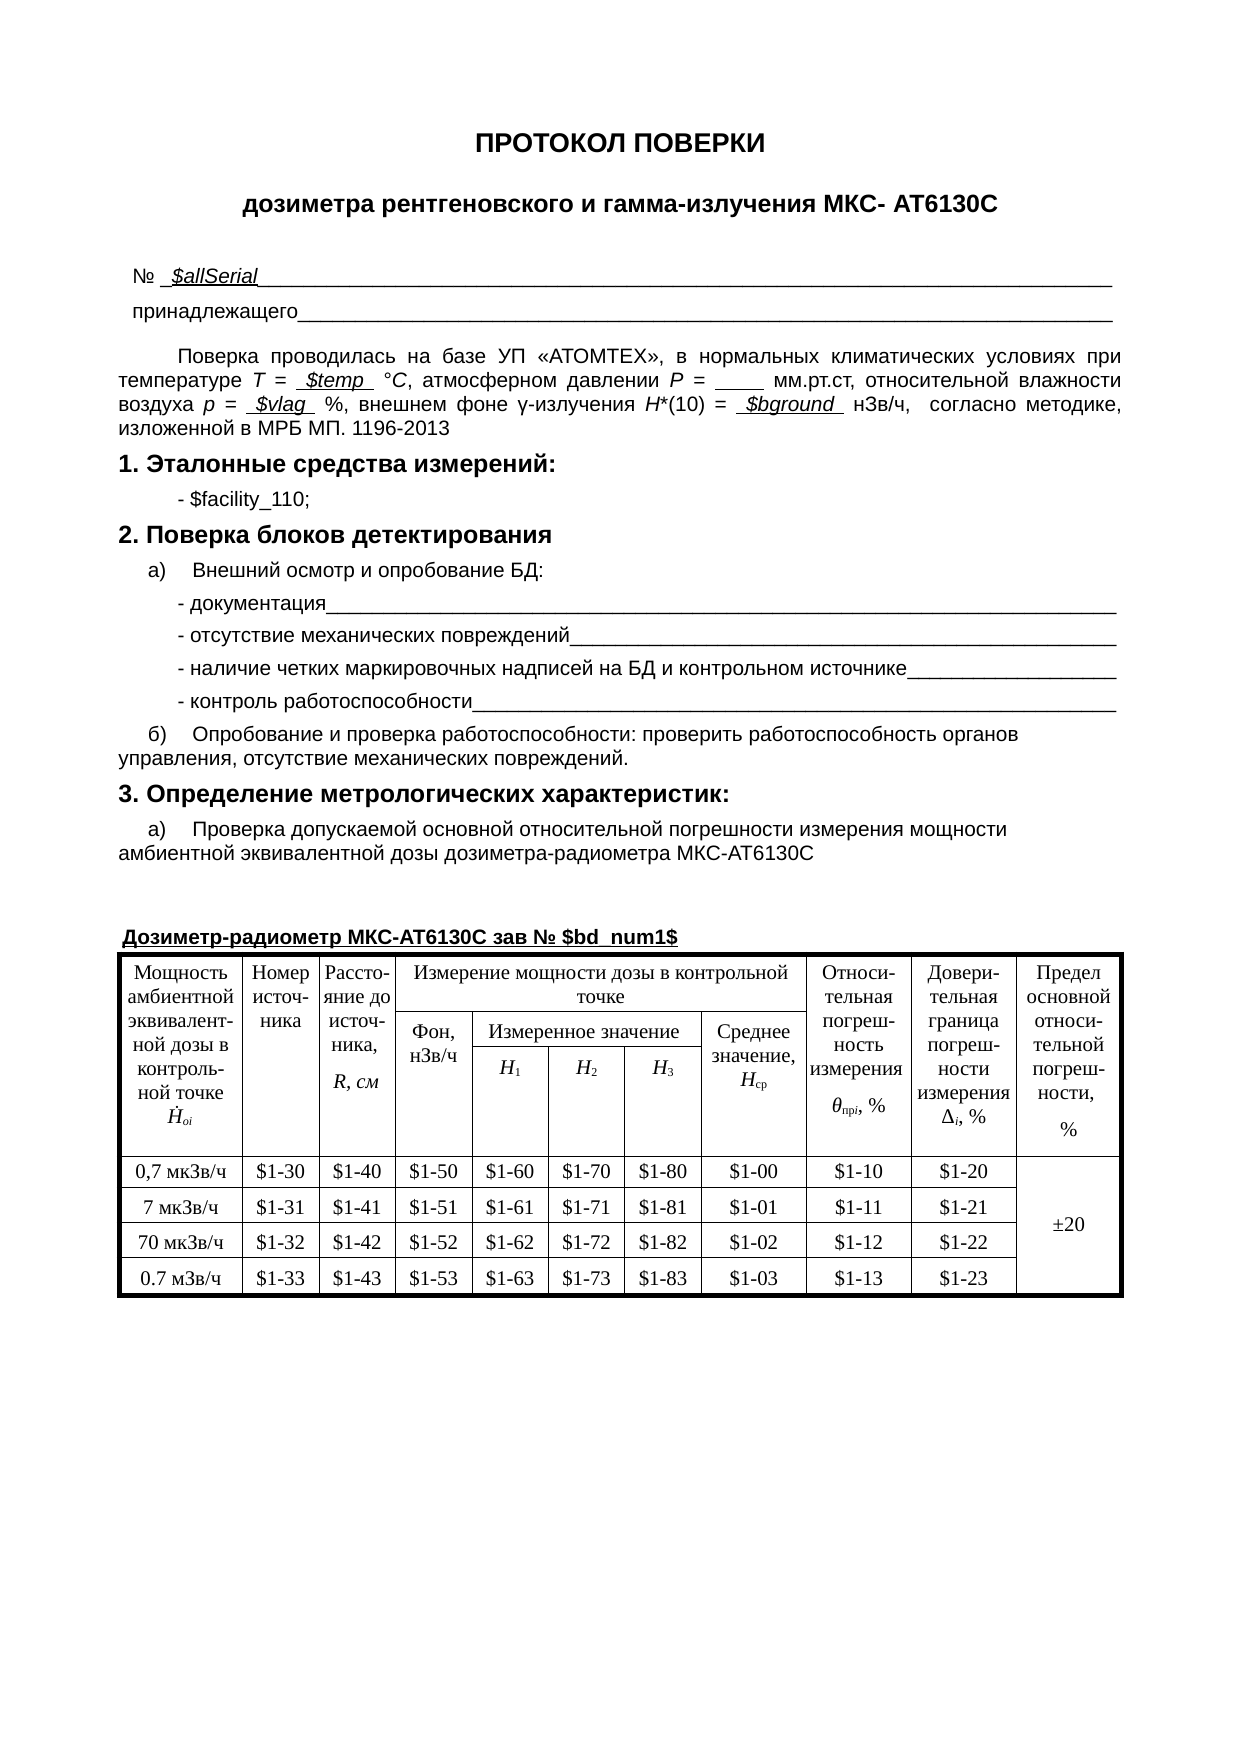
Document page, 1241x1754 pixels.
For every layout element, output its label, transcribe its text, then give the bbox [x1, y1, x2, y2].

table_cell ±20 [1017, 1157, 1119, 1292]
table_cell $1-33 [243, 1258, 319, 1292]
table_cell Довери-тельная граница погреш-ности измерения Δi, % [912, 957, 1016, 1156]
table_cell $1-73 [549, 1258, 624, 1292]
table_cell $1-12 [807, 1223, 911, 1257]
table_cell $1-22 [912, 1223, 1016, 1257]
table_cell $1-01 [702, 1188, 806, 1222]
table_cell $1-43 [320, 1258, 395, 1292]
text принадлежащего [132, 299, 1122, 323]
table_cell $1-30 [243, 1157, 319, 1187]
text ПРОТОКОЛ ПОВЕРКИ [118, 127, 1122, 158]
text 2. Поверка блоков детектирования [118, 520, 1122, 548]
table_cell $1-42 [320, 1223, 395, 1257]
text 1. Эталонные средства измерений: [118, 449, 1122, 478]
table_cell $1-63 [473, 1258, 548, 1292]
table_cell $1-53 [396, 1258, 472, 1292]
table_header Дозиметр-радиометр МКС-AT6130C зав № $bd_num1$ [119, 906, 1121, 952]
table_cell H3 [625, 1047, 701, 1156]
table_cell $1-81 [625, 1188, 701, 1222]
table_cell $1-62 [473, 1223, 548, 1257]
text дозиметра рентгеновского и гамма-излучения МКС- AT6130C [118, 189, 1122, 218]
table_cell Измерение мощности дозы в контрольной точке [396, 957, 806, 1011]
table_cell $1-31 [243, 1188, 319, 1222]
table_cell $1-20 [912, 1157, 1016, 1187]
text - документация [118, 590, 1122, 614]
table_cell $1-11 [807, 1188, 911, 1222]
text а) Проверка допускаемой основной относительной погрешности измерения мощности амбиентной эквивалентной дозы дозиметра-радиометра МКС-AT6130C [118, 817, 1122, 864]
table_cell $1-50 [396, 1157, 472, 1187]
table_cell 0,7 мкЗв/ч [122, 1157, 242, 1187]
table_cell Относи-тельная погреш-ность измерения θпрi, % [807, 957, 911, 1156]
text - наличие четких маркировочных надписей на БД и контрольном источнике [118, 656, 1122, 680]
table_cell $1-03 [702, 1258, 806, 1292]
text а) Внешний осмотр и опробование БД: [118, 557, 1122, 581]
table_cell $1-72 [549, 1223, 624, 1257]
text № _$allSerial [132, 263, 1122, 287]
text - $facility_110; [118, 487, 1122, 511]
text 3. Определение метрологических характеристик: [118, 779, 1122, 808]
table_cell $1-32 [243, 1223, 319, 1257]
table_cell 7 мкЗв/ч [122, 1188, 242, 1222]
table_cell H2 [549, 1047, 624, 1156]
table_cell $1-61 [473, 1188, 548, 1222]
table_cell $1-21 [912, 1188, 1016, 1222]
table_cell $1-83 [625, 1258, 701, 1292]
table_cell $1-51 [396, 1188, 472, 1222]
table_cell Номер источ-ника [243, 957, 319, 1156]
text - контроль работоспособности [118, 689, 1122, 713]
text - отсутствие механических повреждений [118, 623, 1122, 647]
table_cell $1-82 [625, 1223, 701, 1257]
table_cell Фон, нЗв/ч [396, 1012, 472, 1156]
table_cell $1-41 [320, 1188, 395, 1222]
table_cell $1-23 [912, 1258, 1016, 1292]
table_cell $1-80 [625, 1157, 701, 1187]
table_cell $1-40 [320, 1157, 395, 1187]
table_cell 70 мкЗв/ч [122, 1223, 242, 1257]
table_cell $1-10 [807, 1157, 911, 1187]
table_cell Рассто-яние до источ-ника, R, см [320, 957, 395, 1156]
table_cell Предел основной относи-тельной погреш-ности, % [1017, 957, 1119, 1156]
text Поверка проводилась на базе УП «АТОМТЕХ», в нормальных климатических условиях при температуре Т = $temp °С, атмосферном давлении Р = мм.рт.ст, относительной влажности воздуха р = $vlag %, внешнем фоне γ-излучения H*(10) = $bground нЗв/ч, согласно методике, изложенной в МРБ МП. 1196-2013 [118, 344, 1122, 440]
table_cell Мощность амбиентной эквивалент-ной дозы в контроль-ной точке Ḣoi [122, 957, 242, 1156]
table_cell $1-70 [549, 1157, 624, 1187]
table_cell $1-52 [396, 1223, 472, 1257]
table_cell $1-60 [473, 1157, 548, 1187]
text б) Опробование и проверка работоспособности: проверить работоспособность органов управления, отсутствие механических повреждений. [118, 722, 1122, 770]
table_cell $1-02 [702, 1223, 806, 1257]
table_cell $1-00 [702, 1157, 806, 1187]
table_cell Измеренное значение [473, 1012, 701, 1046]
table_cell $1-71 [549, 1188, 624, 1222]
table_cell Среднее значение, Hср [702, 1012, 806, 1156]
table_cell H1 [473, 1047, 548, 1156]
table_cell 0.7 мЗв/ч [122, 1258, 242, 1292]
table_cell $1-13 [807, 1258, 911, 1292]
